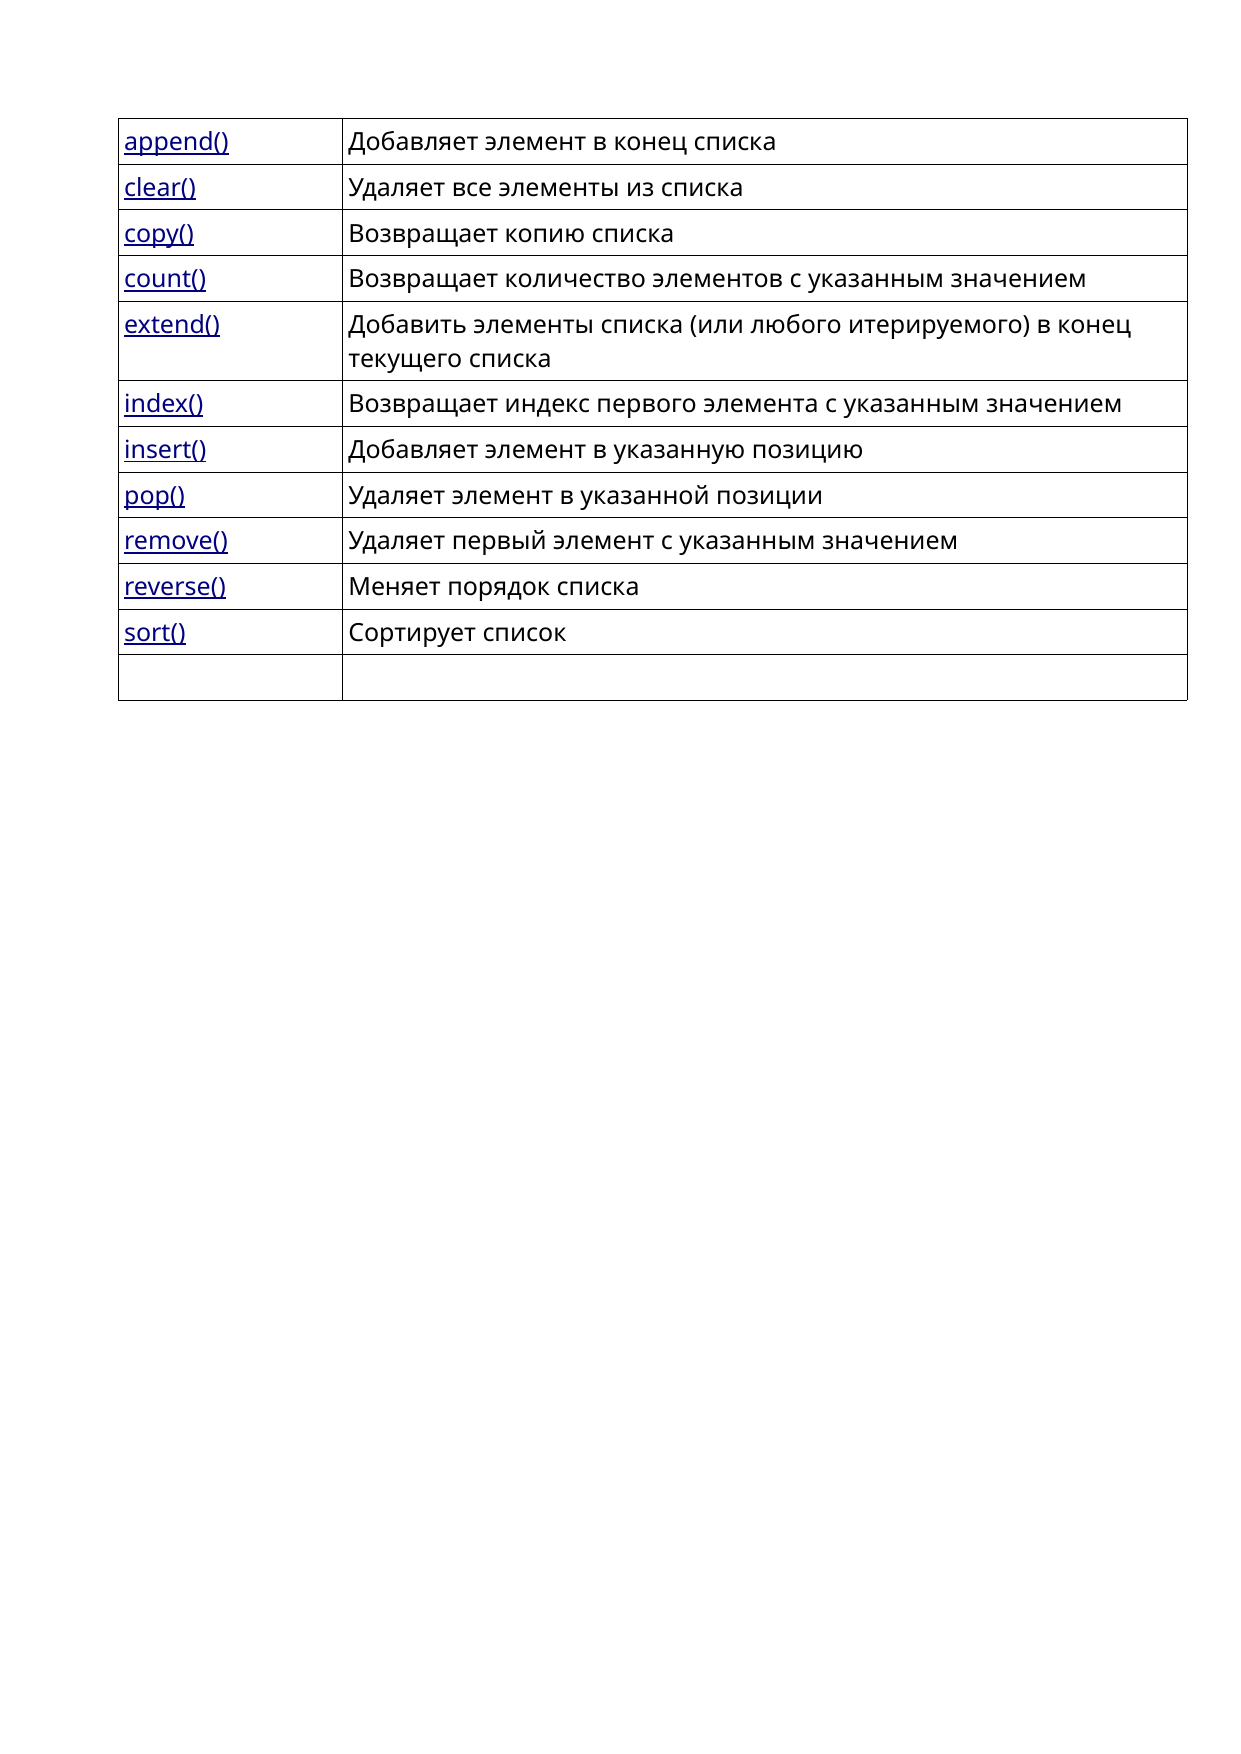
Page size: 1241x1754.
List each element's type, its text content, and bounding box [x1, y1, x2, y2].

table_header append() [119, 119, 342, 164]
table_cell Добавляет элемент в указанную позицию [343, 427, 1187, 472]
table_cell insert() [119, 427, 342, 472]
table_cell Добавить элементы списка (или любого итерируемого) в конец текущего списка [343, 302, 1187, 380]
table_cell sort() [119, 610, 342, 654]
table_cell Возвращает индекс первого элемента с указанным значением [343, 381, 1187, 426]
table_cell reverse() [119, 564, 342, 608]
table_cell Сортирует список [343, 610, 1187, 654]
table_cell [343, 655, 1187, 700]
table_cell Удаляет элемент в указанной позиции [343, 473, 1187, 517]
table_cell Возвращает копию списка [343, 210, 1187, 255]
table_cell Удаляет все элементы из списка [343, 165, 1187, 209]
table_cell extend() [119, 302, 342, 380]
table_cell [119, 655, 342, 700]
table_cell remove() [119, 518, 342, 563]
table_cell Возвращает количество элементов с указанным значением [343, 256, 1187, 301]
table_cell clear() [119, 165, 342, 209]
table_cell Удаляет первый элемент с указанным значением [343, 518, 1187, 563]
table_cell pop() [119, 473, 342, 517]
table_cell count() [119, 256, 342, 301]
table_cell index() [119, 381, 342, 426]
table_header Добавляет элемент в конец списка [343, 119, 1187, 164]
table_cell copy() [119, 210, 342, 255]
table_cell Меняет порядок списка [343, 564, 1187, 608]
